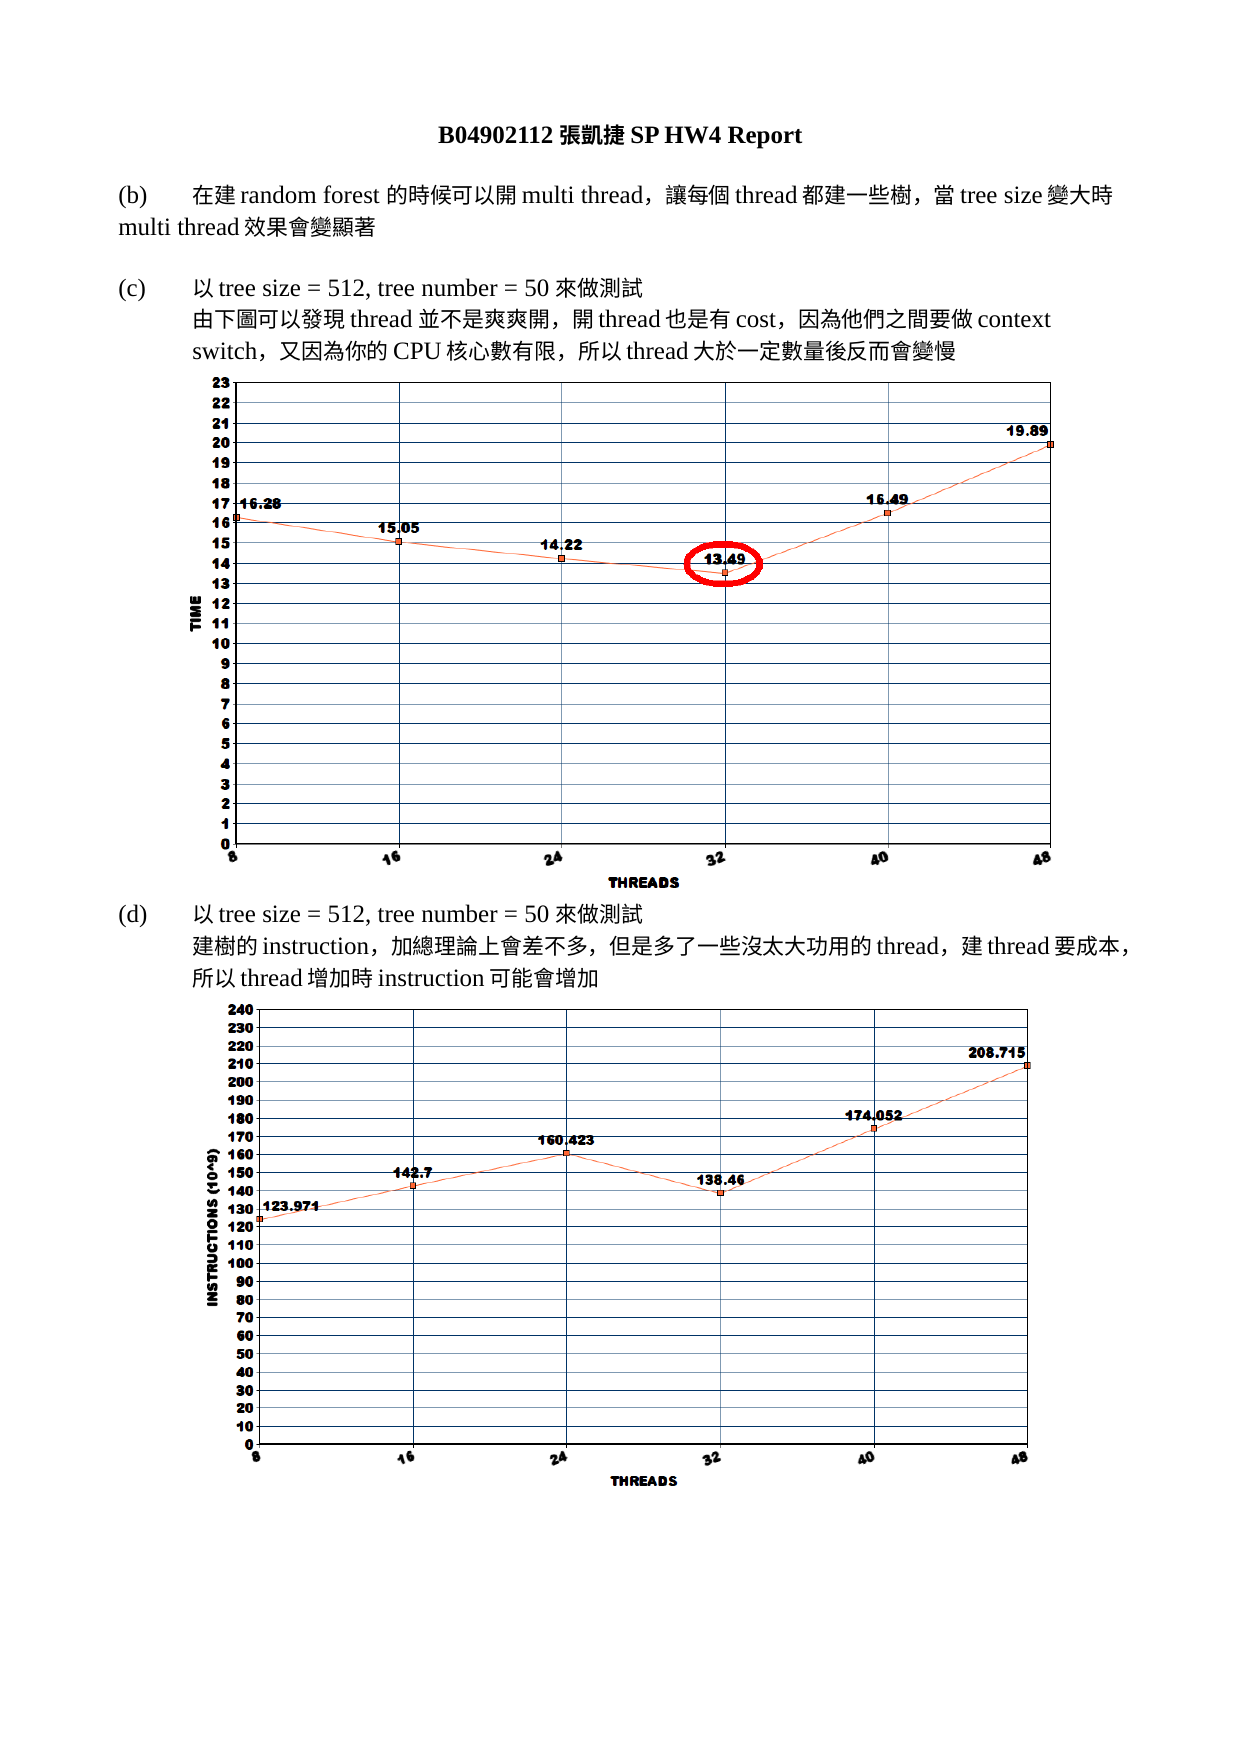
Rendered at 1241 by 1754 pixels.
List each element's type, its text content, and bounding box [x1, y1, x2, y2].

text B04902112 張凱捷 SP HW4 Report [118, 118, 1122, 150]
text (d) 以tree size = 512, tree number = 50 來做測試 [118, 366, 1122, 929]
picture [176, 365, 1064, 898]
picture [198, 992, 1042, 1505]
text (b) 在建random forest 的時候可以開multi thread，讓每個thread都建一些樹，當tree size變大時multi thread效果會變顯著 [118, 178, 1122, 242]
text 建樹的instruction，加總理論上會差不多，但是多了一些沒太大功用的thread，建thread要成本， 所以thread增加時instruction可能會增加 [118, 929, 1122, 992]
text 由下圖可以發現 thread 並不是爽爽開，開thread也是有cost，因為他們之間要做context switch，又因為你的CPU核心數有限，所以thread大於一定數量後反而會變慢 [118, 302, 1122, 366]
text (c) 以tree size = 512, tree number = 50 來做測試 [118, 271, 1122, 302]
